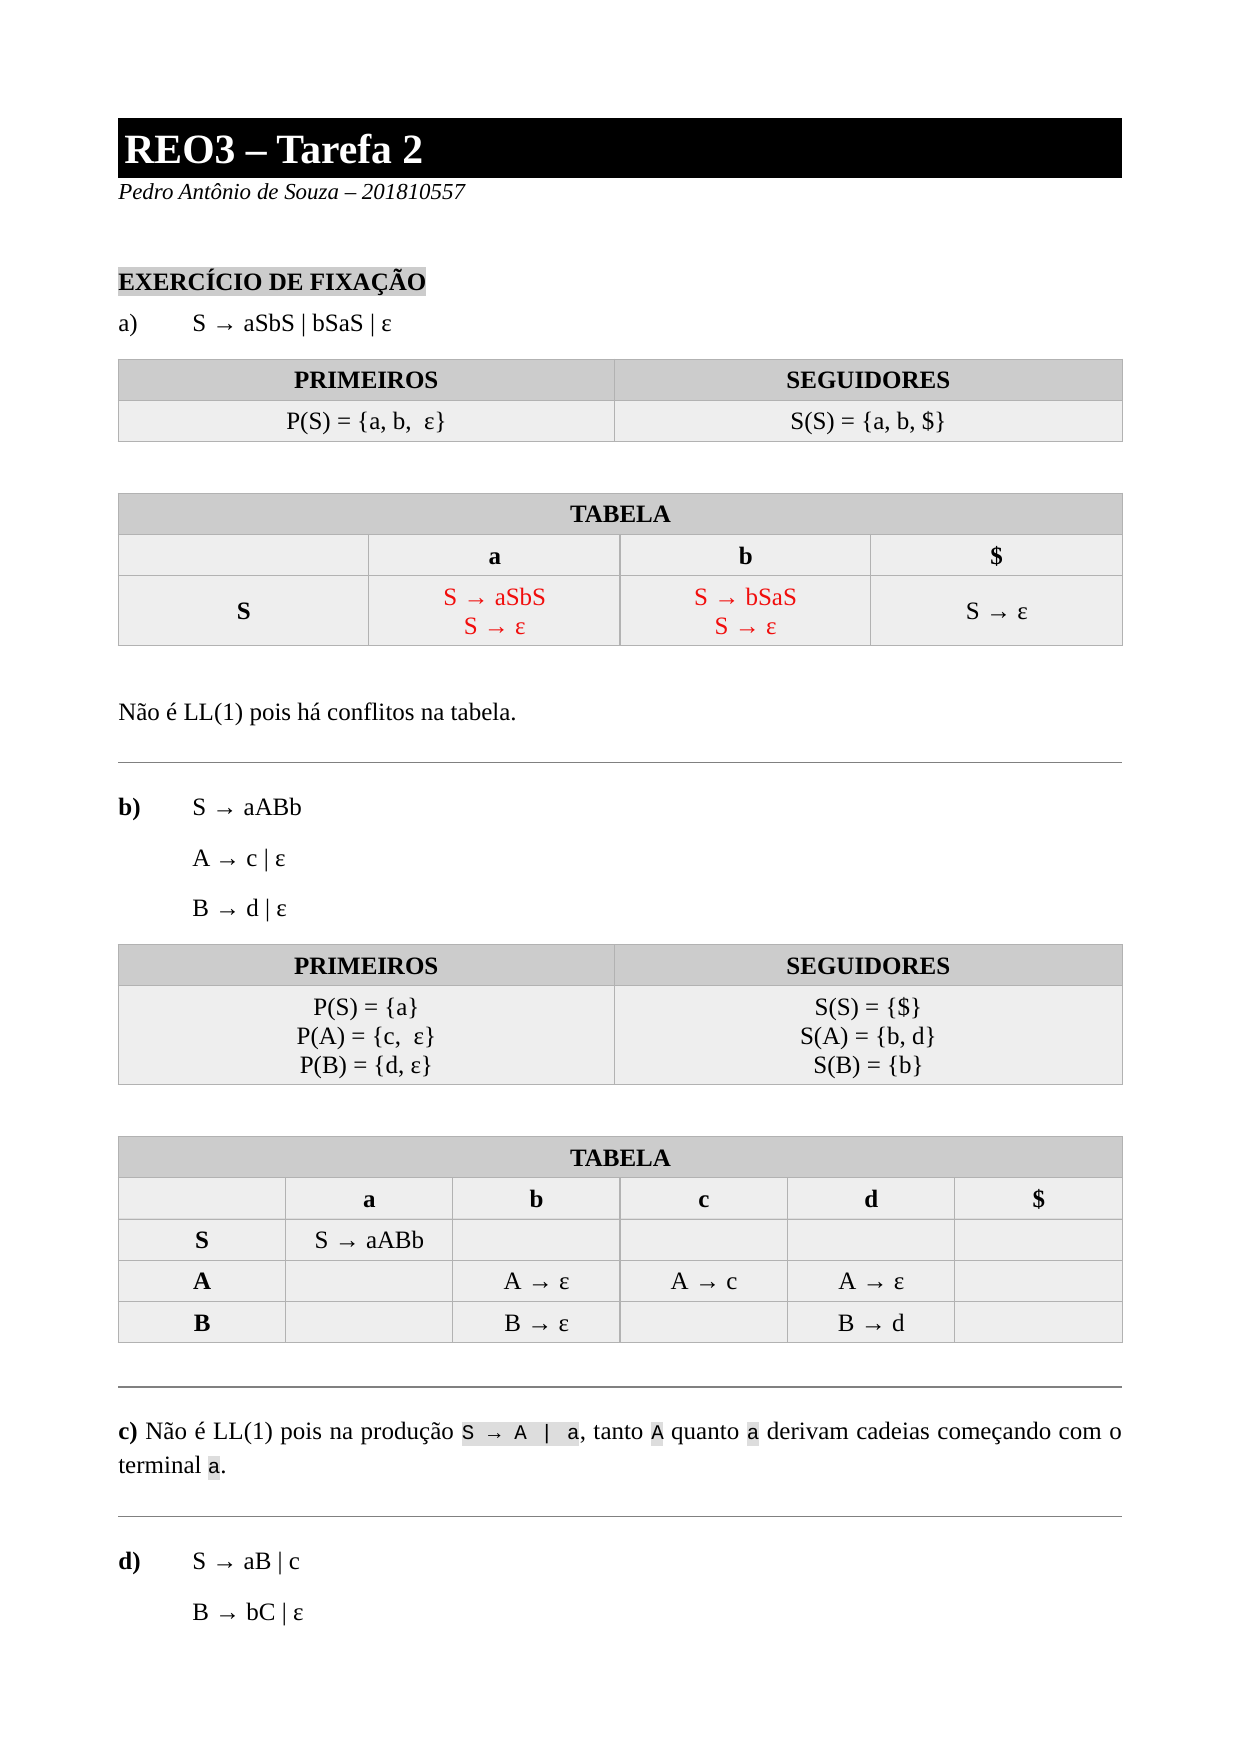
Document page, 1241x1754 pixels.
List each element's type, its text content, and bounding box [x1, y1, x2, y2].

text B → d | ε [118, 893, 1122, 922]
table_header TABELA [119, 494, 1122, 534]
table_cell [955, 1302, 1122, 1342]
table_cell S → bSaS S → ε [621, 576, 870, 645]
table_cell a [369, 535, 619, 575]
table_cell B [119, 1302, 285, 1342]
text REO3 – Tarefa 2 [118, 118, 1122, 178]
table_cell $ [871, 535, 1122, 575]
text B → bC | ε [118, 1597, 1122, 1626]
table_cell a [286, 1178, 452, 1218]
table_cell [955, 1220, 1122, 1260]
table_cell [788, 1220, 954, 1260]
table_cell [119, 535, 368, 575]
table_cell S → aABb [286, 1220, 452, 1260]
table_cell d [788, 1178, 954, 1218]
table_cell [621, 1220, 787, 1260]
table_cell B → ε [453, 1302, 619, 1342]
table_cell [286, 1261, 452, 1301]
table_header PRIMEIROS [119, 360, 614, 400]
table_cell [119, 1178, 285, 1218]
table_cell [453, 1220, 619, 1260]
table_cell S(S) = {a, b, $} [615, 401, 1122, 441]
table_cell B → d [788, 1302, 954, 1342]
table_cell $ [955, 1178, 1122, 1218]
table_header TABELA [119, 1137, 1122, 1177]
text b) S → aABb [118, 792, 1122, 821]
table_cell P(S) = {a, b, ε} [119, 401, 614, 441]
table_cell S → ε [871, 576, 1122, 645]
text Exercício de Fixação [0, 267, 118, 296]
table_cell c [621, 1178, 787, 1218]
text Não é LL(1) pois há conflitos na tabela. [118, 697, 1122, 726]
table_cell [955, 1261, 1122, 1301]
table_cell S(S) = {$} S(A) = {b, d} S(B) = {b} [615, 986, 1122, 1084]
text Exercício de Fixação [426, 267, 1122, 296]
text Pedro Antônio de Souza – 201810557 [118, 178, 1122, 204]
table_header SEGUIDORES [615, 360, 1122, 400]
table_cell P(S) = {a} P(A) = {c, ε} P(B) = {d, ε} [119, 986, 614, 1084]
table_cell A → ε [788, 1261, 954, 1301]
table_cell A → c [621, 1261, 787, 1301]
table_header SEGUIDORES [615, 945, 1122, 985]
text d) S → aB | c [118, 1546, 1122, 1575]
text c) Não é LL(1) pois na produção S → A | a, tanto A quanto a derivam cadeias começando com o terminal a. [118, 1416, 1122, 1480]
table_cell A [119, 1261, 285, 1301]
table_cell b [453, 1178, 619, 1218]
table_cell b [621, 535, 870, 575]
table_cell [286, 1302, 452, 1342]
table_cell S [119, 1220, 285, 1260]
text A → c | ε [118, 843, 1122, 871]
table_cell S → aSbS S → ε [369, 576, 619, 645]
table_header PRIMEIROS [119, 945, 614, 985]
table_cell S [119, 576, 368, 645]
table_cell A → ε [453, 1261, 619, 1301]
table_cell [621, 1302, 787, 1342]
text a) S → aSbS | bSaS | ε [118, 308, 1122, 336]
